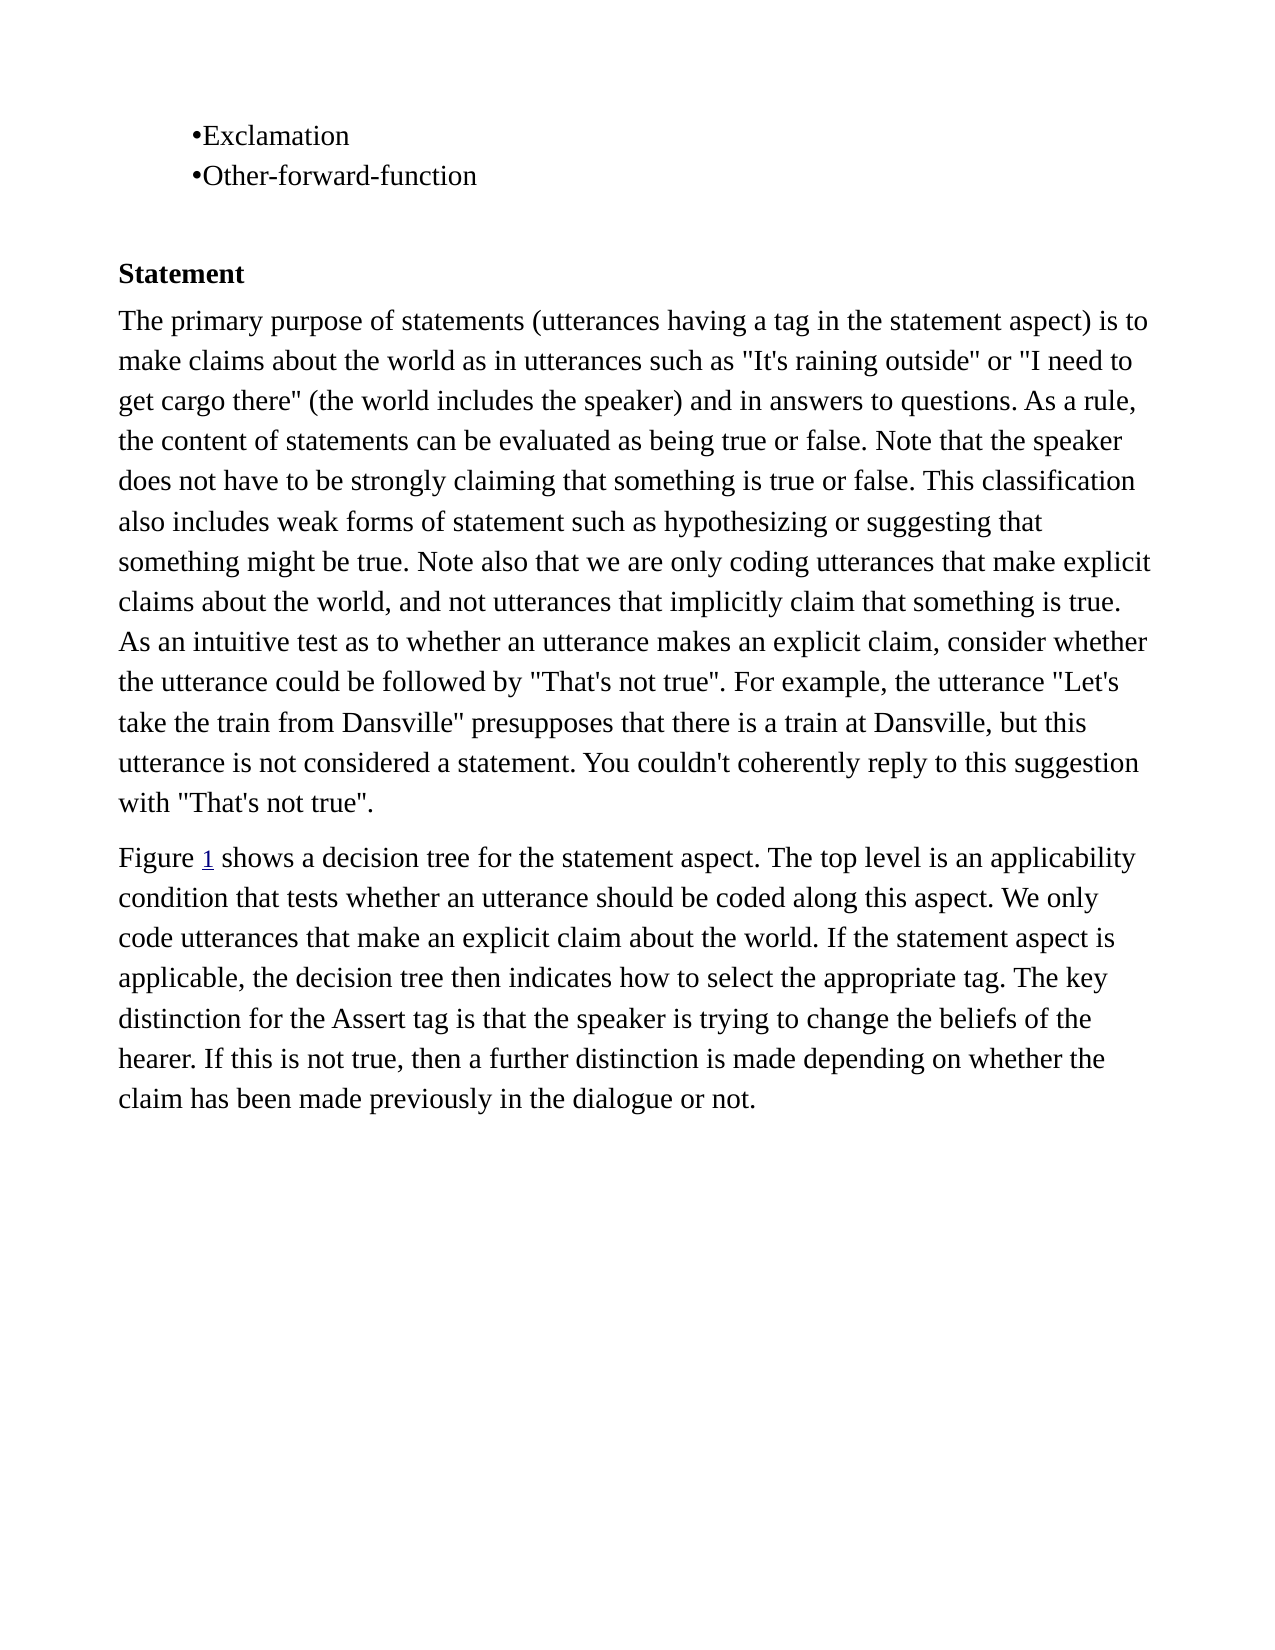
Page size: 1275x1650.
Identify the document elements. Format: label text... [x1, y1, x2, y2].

list Exclamation [118, 118, 1157, 152]
subtitle Statement [118, 257, 1157, 290]
text The primary purpose of statements (utterances having a tag in the statement aspect) is to make claims about the world as in utterances such as "It's raining outside'' or "I need to get cargo there'' (the world includes the speaker) and in answers to questions. As a rule, the content of statements can be evaluated as being true or false. Note that the speaker does not have to be strongly claiming that something is true or false. This classification also includes weak forms of statement such as hypothesizing or suggesting that something might be true. Note also that we are only coding utterances that make explicit claims about the world, and not utterances that implicitly claim that something is true. As an intuitive test as to whether an utterance makes an explicit claim, consider whether the utterance could be followed by "That's not true''. For example, the utterance "Let's take the train from Dansville'' presupposes that there is a train at Dansville, but this utterance is not considered a statement. You couldn't coherently reply to this suggestion with "That's not true''. [118, 303, 1157, 819]
list Other-forward-function [118, 158, 1157, 192]
text Figure 1 shows a decision tree for the statement aspect. The top level is an applicability condition that tests whether an utterance should be coded along this aspect. We only code utterances that make an explicit claim about the world. If the statement aspect is applicable, the decision tree then indicates how to select the appropriate tag. The key distinction for the Assert tag is that the speaker is trying to change the beliefs of the hearer. If this is not true, then a further distinction is made depending on whether the claim has been made previously in the dialogue or not. [118, 840, 1157, 1115]
